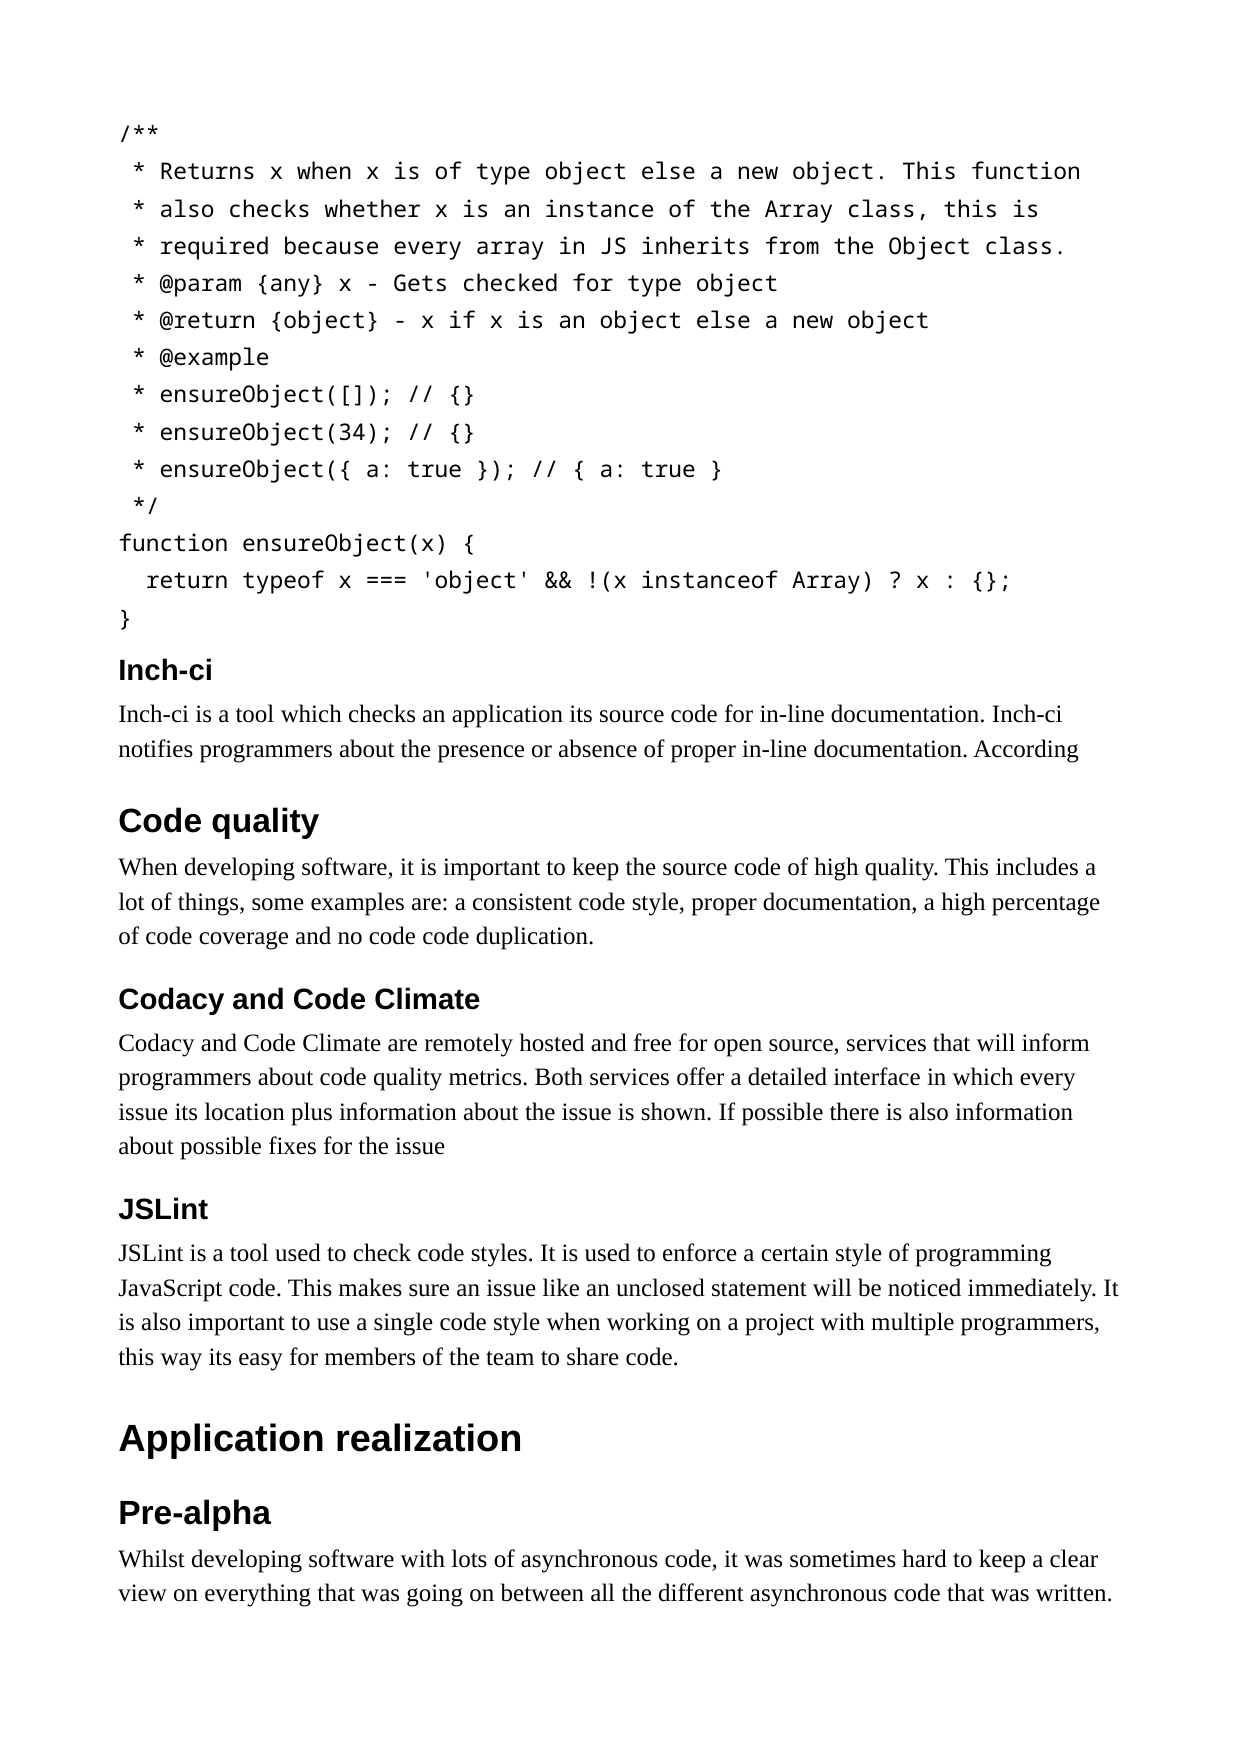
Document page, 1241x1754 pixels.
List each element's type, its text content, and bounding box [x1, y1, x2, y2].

subtitle Pre-alpha [118, 1493, 1122, 1531]
subtitle Application realization [118, 1416, 1122, 1459]
text } [118, 602, 1122, 633]
text * @example [118, 341, 1122, 372]
text Whilst developing software with lots of asynchronous code, it was sometimes hard to keep a clear view on everything that was going on between all the different asynchronous code that was written. [118, 1544, 1122, 1607]
text * Returns x when x is of type object else a new object. This function [118, 155, 1122, 187]
subtitle Code quality [118, 801, 1122, 840]
text */ [118, 490, 1122, 521]
text return typeof x === 'object' && !(x instanceof Array) ? x : {}; [118, 564, 1122, 596]
text function ensureObject(x) { [118, 527, 1122, 558]
text When developing software, it is important to keep the source code of high quality. This includes a lot of things, some examples are: a consistent code style, proper documentation, a high percentage of code coverage and no code code duplication. [118, 852, 1122, 949]
text * also checks whether x is an instance of the Array class, this is [118, 192, 1122, 224]
text /** [118, 118, 1122, 149]
text * @param {any} x - Gets checked for type object [118, 267, 1122, 298]
text JSLint is a tool used to check code styles. It is used to enforce a certain style of programming JavaScript code. This makes sure an issue like an unclosed statement will be noticed immediately. It is also important to use a single code style when working on a project with multiple programmers, this way its easy for members of the team to share code. [118, 1238, 1122, 1370]
text Codacy and Code Climate are remotely hosted and free for open source, services that will inform programmers about code quality metrics. Both services offer a detailed interface in which every issue its location plus information about the issue is shown. If possible there is also information about possible fixes for the issue [118, 1028, 1122, 1159]
subtitle JSLint [118, 1192, 1122, 1226]
subtitle Inch-ci [118, 653, 1122, 687]
subtitle Codacy and Code Climate [118, 982, 1122, 1016]
text * @return {object} - x if x is an object else a new object [118, 304, 1122, 335]
text Inch-ci is a tool which checks an application its source code for in-line documentation. Inch-ci notifies programmers about the presence or absence of proper in-line documentation. According [118, 699, 1122, 762]
text * required because every array in JS inherits from the Object class. [118, 230, 1122, 261]
text * ensureObject(34); // {} [118, 416, 1122, 447]
text * ensureObject([]); // {} [118, 378, 1122, 410]
text * ensureObject({ a: true }); // { a: true } [118, 453, 1122, 484]
